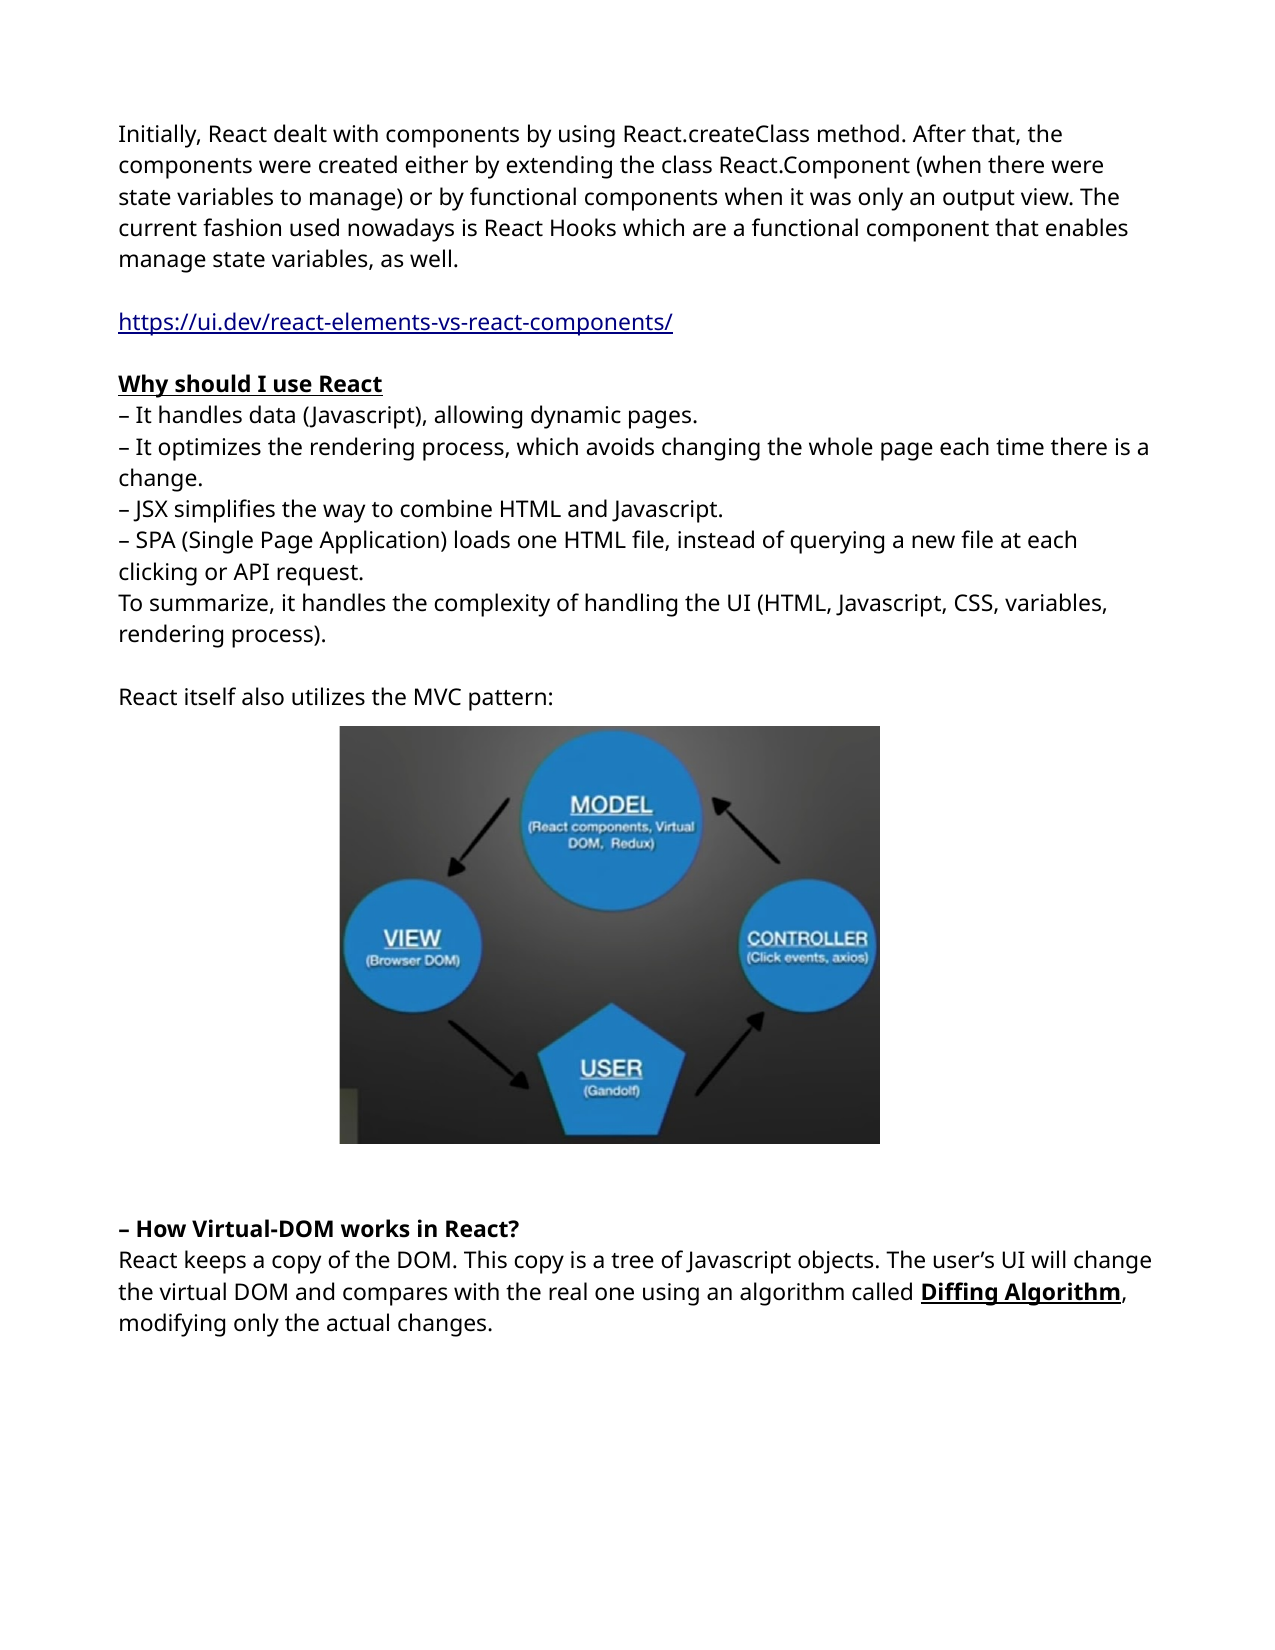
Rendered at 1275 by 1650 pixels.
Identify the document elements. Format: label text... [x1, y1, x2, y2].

text Why should I use React [118, 368, 1157, 399]
text React keeps a copy of the DOM. This copy is a tree of Javascript objects. The user’s UI will change the virtual DOM and compares with the real one using an algorithm called Diffing Algorithm, modifying only the actual changes. [118, 1244, 1157, 1338]
text – JSX simplifies the way to combine HTML and Javascript. [118, 493, 1157, 524]
text React itself also utilizes the MVC pattern: [118, 681, 1157, 712]
text Initially, React dealt with components by using React.createClass method. After that, the components were created either by extending the class React.Component (when there were state variables to manage) or by functional components when it was only an output view. The current fashion used nowadays is React Hooks which are a functional component that enables manage state variables, as well. [118, 118, 1157, 274]
text – SPA (Single Page Application) loads one HTML file, instead of querying a new file at each clicking or API request. [118, 524, 1157, 587]
text – How Virtual-DOM works in React? [118, 1213, 1157, 1244]
text – It optimizes the rendering process, which avoids changing the whole page each time there is a change. [118, 431, 1157, 493]
picture [339, 726, 880, 1144]
text https://ui.dev/react-elements-vs-react-components/ [118, 306, 1157, 337]
text To summarize, it handles the complexity of handling the UI (HTML, Javascript, CSS, variables, rendering process). [118, 587, 1157, 649]
text – It handles data (Javascript), allowing dynamic pages. [118, 399, 1157, 431]
